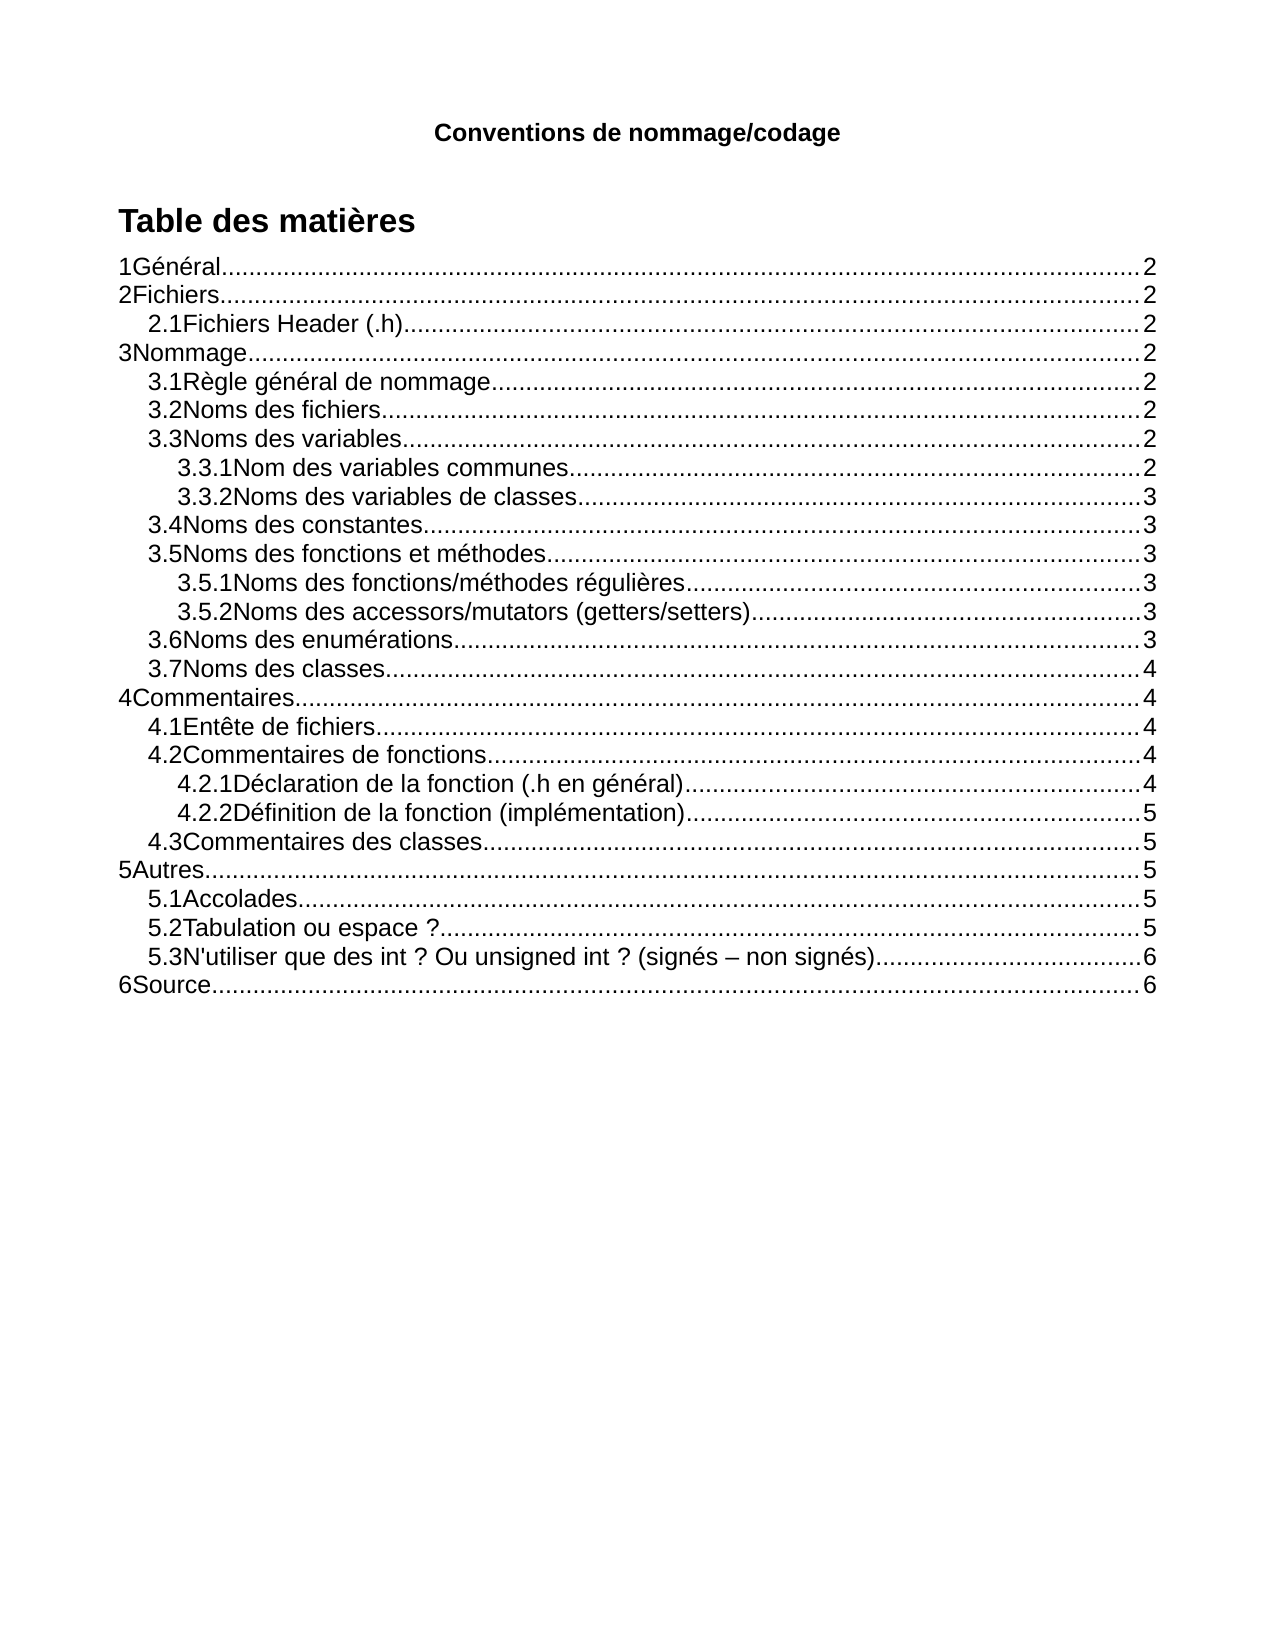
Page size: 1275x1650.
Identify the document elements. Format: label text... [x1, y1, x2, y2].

text 3.5.2Noms des accessors/mutators (getters/setters) 3 [177, 597, 1157, 625]
text 3.5.1Noms des fonctions/méthodes régulières 3 [177, 568, 1157, 597]
text 1Général 2 [118, 252, 1157, 280]
subtitle Table des matières [118, 201, 1157, 239]
text 3.4Noms des constantes 3 [148, 510, 1157, 539]
text 4.2.2Définition de la fonction (implémentation) 5 [177, 798, 1157, 827]
text 2.1Fichiers Header (.h) 2 [148, 309, 1157, 338]
text 4.2.1Déclaration de la fonction (.h en général) 4 [177, 769, 1157, 798]
text 4Commentaires 4 [118, 683, 1157, 712]
text Conventions de nommage/codage [118, 118, 1157, 147]
text 4.3Commentaires des classes 5 [148, 827, 1157, 855]
text 3.5Noms des fonctions et méthodes 3 [148, 539, 1157, 568]
text 3Nommage 2 [118, 338, 1157, 367]
text 3.7Noms des classes 4 [148, 654, 1157, 683]
text 3.1Règle général de nommage 2 [148, 367, 1157, 395]
text 2Fichiers 2 [118, 280, 1157, 309]
text 3.6Noms des enumérations 3 [148, 625, 1157, 654]
text 3.2Noms des fichiers 2 [148, 395, 1157, 424]
text 5.2Tabulation ou espace ? 5 [148, 913, 1157, 942]
text 5.3N'utiliser que des int ? Ou unsigned int ? (signés – non signés) 6 [148, 942, 1157, 970]
text 3.3.2Noms des variables de classes 3 [177, 482, 1157, 510]
text 3.3.1Nom des variables communes 2 [177, 453, 1157, 482]
text 6Source 6 [118, 970, 1157, 999]
text 5Autres 5 [118, 855, 1157, 884]
text 5.1Accolades 5 [148, 884, 1157, 913]
text 3.3Noms des variables 2 [148, 424, 1157, 453]
text 4.2Commentaires de fonctions 4 [148, 740, 1157, 769]
text 4.1Entête de fichiers 4 [148, 712, 1157, 740]
